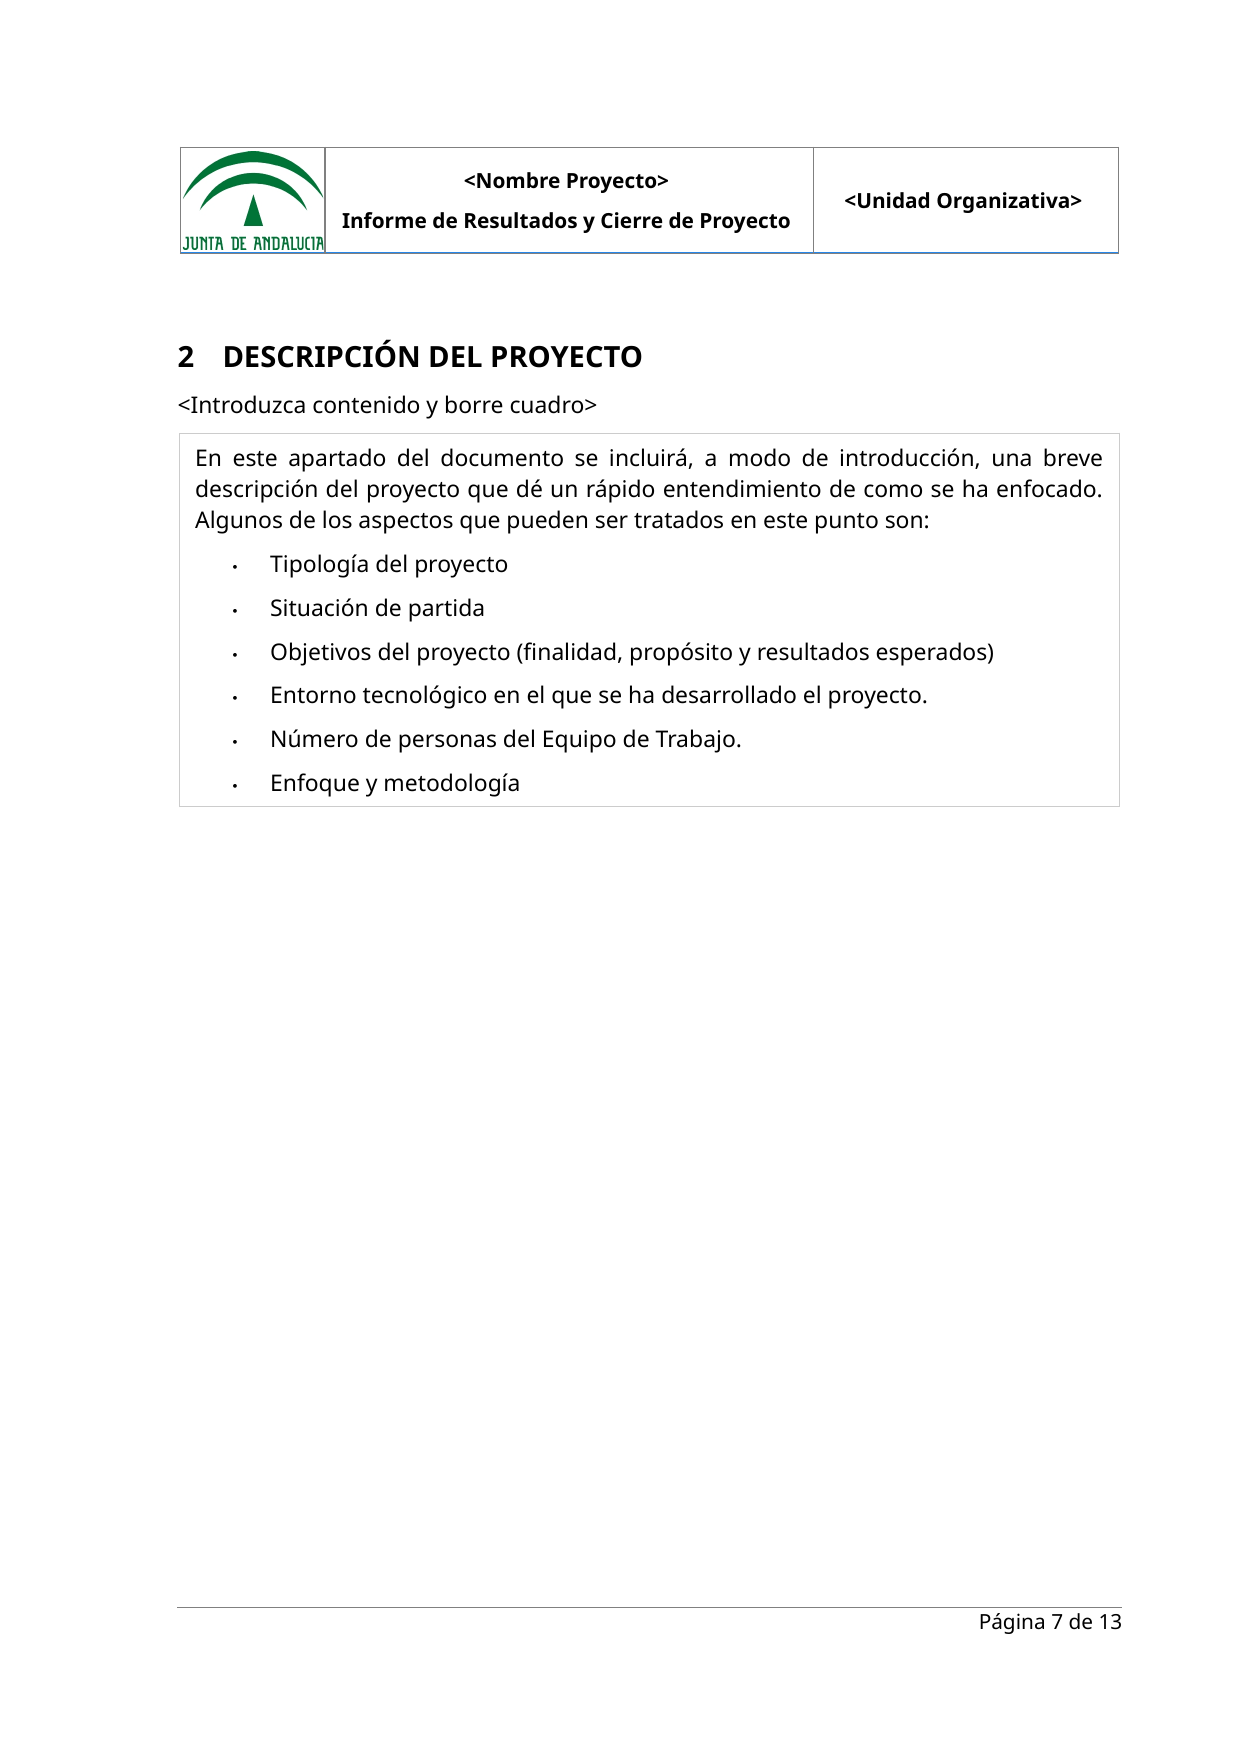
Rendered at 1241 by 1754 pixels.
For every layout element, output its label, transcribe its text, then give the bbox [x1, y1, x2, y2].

list Enfoque y metodología [232, 767, 1104, 798]
subtitle DESCRIPCIÓN DEL PROYECTO [177, 336, 1122, 376]
list Número de personas del Equipo de Trabajo. [232, 723, 1104, 754]
list Situación de partida [232, 592, 1104, 623]
text En este apartado del documento se incluirá, a modo de introducción, una breve descripción del proyecto que dé un rápido entendimiento de como se ha enfocado. Algunos de los aspectos que pueden ser tratados en este punto son: [195, 442, 1104, 536]
picture [182, 151, 324, 250]
list Entorno tecnológico en el que se ha desarrollado el proyecto. [232, 679, 1104, 711]
text <Introduzca contenido y borre cuadro> [177, 389, 1122, 420]
list Objetivos del proyecto (finalidad, propósito y resultados esperados) [232, 636, 1104, 667]
list Tipología del proyecto [232, 548, 1104, 579]
